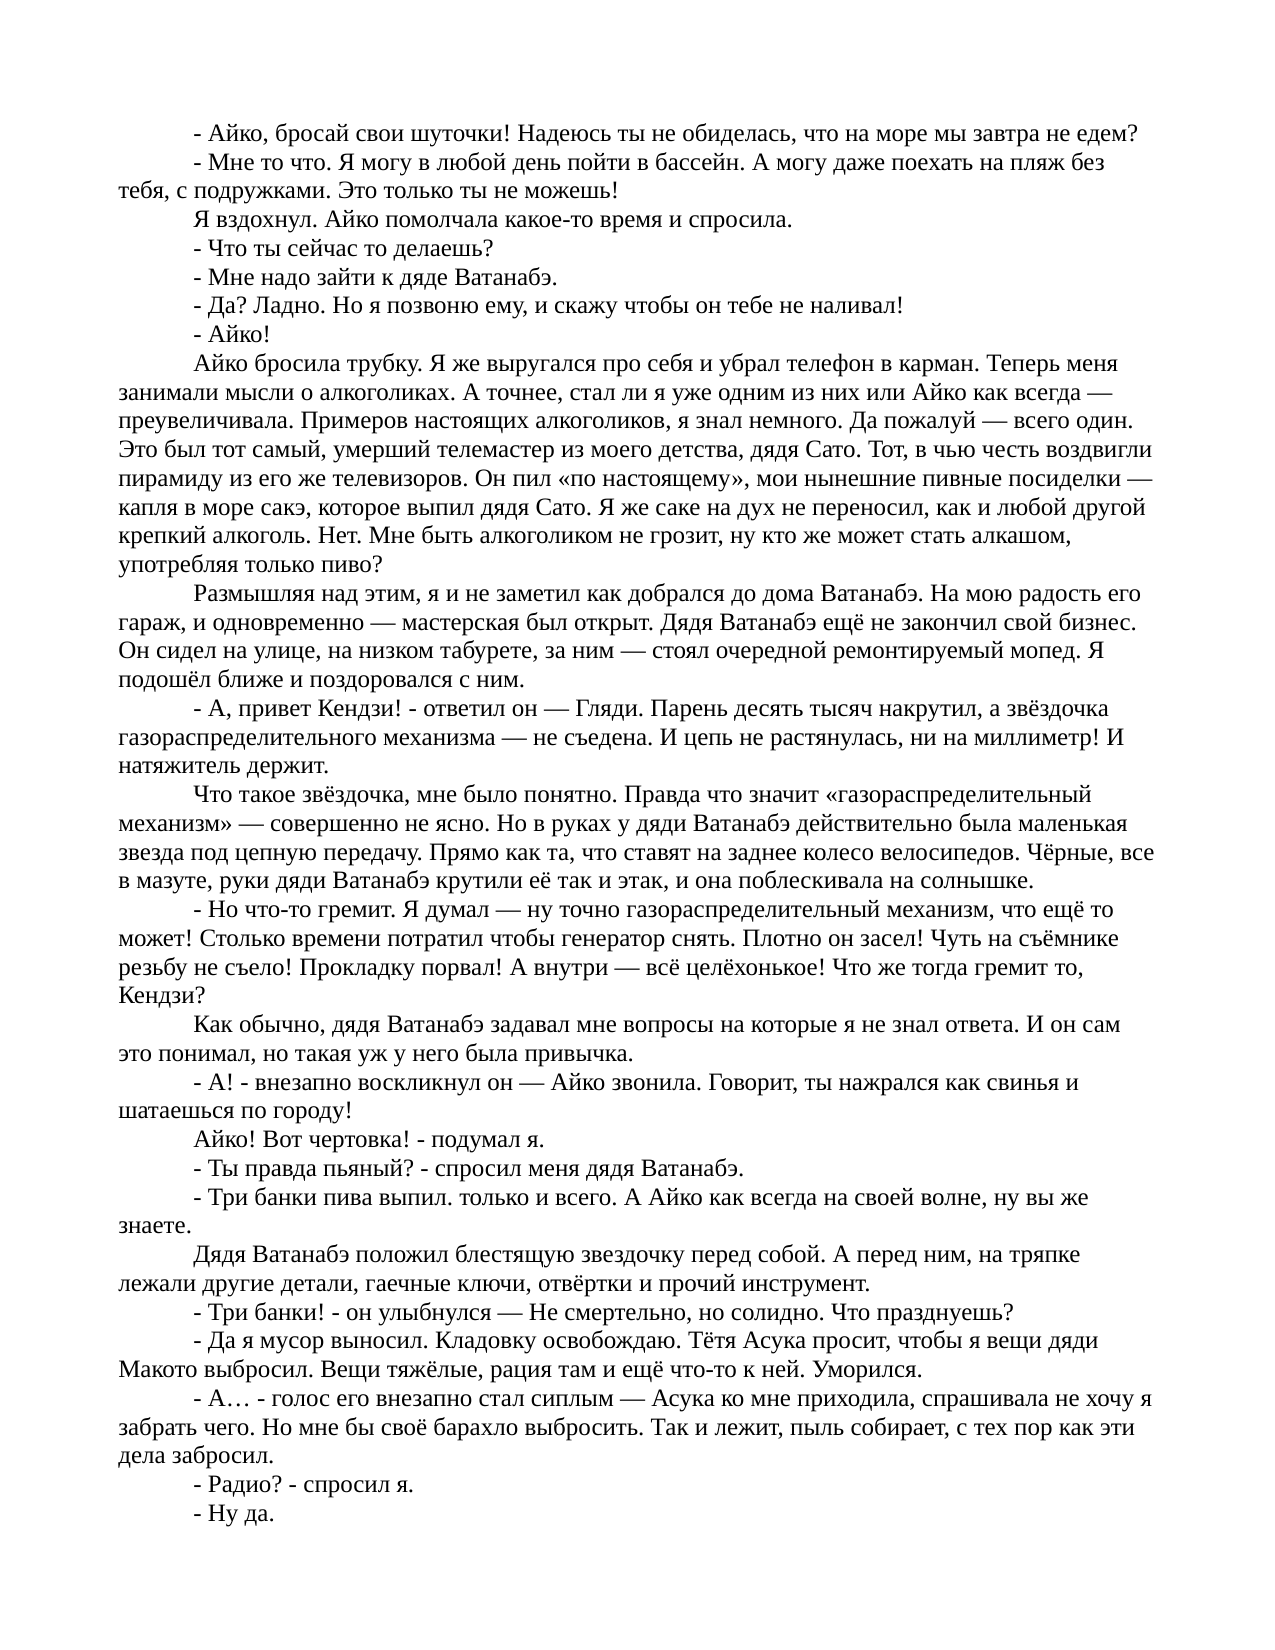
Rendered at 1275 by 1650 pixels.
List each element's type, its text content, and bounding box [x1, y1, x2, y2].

text Айко! Вот чертовка! - подумал я. [118, 1124, 1157, 1153]
text - А, привет Кендзи! - ответил он — Гляди. Парень десять тысяч накрутил, а звёздочка газораспределительного механизма — не съедена. И цепь не растянулась, ни на миллиметр! И натяжитель держит. [118, 693, 1157, 779]
text Размышляя над этим, я и не заметил как добрался до дома Ватанабэ. На мою радость его гараж, и одновременно — мастерская был открыт. Дядя Ватанабэ ещё не закончил свой бизнес. Он сидел на улице, на низком табурете, за ним — стоял очередной ремонтируемый мопед. Я подошёл ближе и поздоровался с ним. [118, 578, 1157, 693]
text Что такое звёздочка, мне было понятно. Правда что значит «газораспределительный механизм» — совершенно не ясно. Но в руках у дяди Ватанабэ действительно была маленькая звезда под цепную передачу. Прямо как та, что ставят на заднее колесо велосипедов. Чёрные, все в мазуте, руки дяди Ватанабэ крутили её так и этак, и она поблескивала на солнышке. [118, 779, 1157, 894]
text - Три банки! - он улыбнулся — Не смертельно, но солидно. Что празднуешь? [118, 1297, 1157, 1326]
text - Мне то что. Я могу в любой день пойти в бассейн. А могу даже поехать на пляж без тебя, с подружками. Это только ты не можешь! [118, 147, 1157, 204]
text - Ну да. [118, 1498, 1157, 1527]
text Айко бросила трубку. Я же выругался про себя и убрал телефон в карман. Теперь меня занимали мысли о алкоголиках. А точнее, стал ли я уже одним из них или Айко как всегда — преувеличивала. Примеров настоящих алкоголиков, я знал немного. Да пожалуй — всего один. Это был тот самый, умерший телемастер из моего детства, дядя Сато. Тот, в чью честь воздвигли пирамиду из его же телевизоров. Он пил «по настоящему», мои нынешние пивные посиделки — капля в море сакэ, которое выпил дядя Сато. Я же саке на дух не переносил, как и любой другой крепкий алкоголь. Нет. Мне быть алкоголиком не грозит, ну кто же может стать алкашом, употребляя только пиво? [118, 348, 1157, 578]
text - Айко, бросай свои шуточки! Надеюсь ты не обиделась, что на море мы завтра не едем? [118, 118, 1157, 147]
text - Что ты сейчас то делаешь? [118, 233, 1157, 262]
text Я вздохнул. Айко помолчала какое-то время и спросила. [118, 204, 1157, 233]
text - Но что-то гремит. Я думал — ну точно газораспределительный механизм, что ещё то может! Столько времени потратил чтобы генератор снять. Плотно он засел! Чуть на съёмнике резьбу не съело! Прокладку порвал! А внутри — всё целёхонькое! Что же тогда гремит то, Кендзи? [118, 894, 1157, 1009]
text - Да? Ладно. Но я позвоню ему, и скажу чтобы он тебе не наливал! [118, 291, 1157, 319]
text Как обычно, дядя Ватанабэ задавал мне вопросы на которые я не знал ответа. И он сам это понимал, но такая уж у него была привычка. [118, 1009, 1157, 1067]
text - Айко! [118, 319, 1157, 348]
text - Три банки пива выпил. только и всего. А Айко как всегда на своей волне, ну вы же знаете. [118, 1182, 1157, 1239]
text Дядя Ватанабэ положил блестящую звездочку перед собой. А перед ним, на тряпке лежали другие детали, гаечные ключи, отвёртки и прочий инструмент. [118, 1239, 1157, 1297]
text - А… - голос его внезапно стал сиплым — Асука ко мне приходила, спрашивала не хочу я забрать чего. Но мне бы своё барахло выбросить. Так и лежит, пыль собирает, с тех пор как эти дела забросил. [118, 1383, 1157, 1469]
text - А! - внезапно воскликнул он — Айко звонила. Говорит, ты нажрался как свинья и шатаешься по городу! [118, 1067, 1157, 1124]
text - Мне надо зайти к дяде Ватанабэ. [118, 262, 1157, 291]
text - Радио? - спросил я. [118, 1469, 1157, 1498]
text - Да я мусор выносил. Кладовку освобождаю. Тётя Асука просит, чтобы я вещи дяди Макото выбросил. Вещи тяжёлые, рация там и ещё что-то к ней. Уморился. [118, 1326, 1157, 1383]
text - Ты правда пьяный? - спросил меня дядя Ватанабэ. [118, 1153, 1157, 1182]
